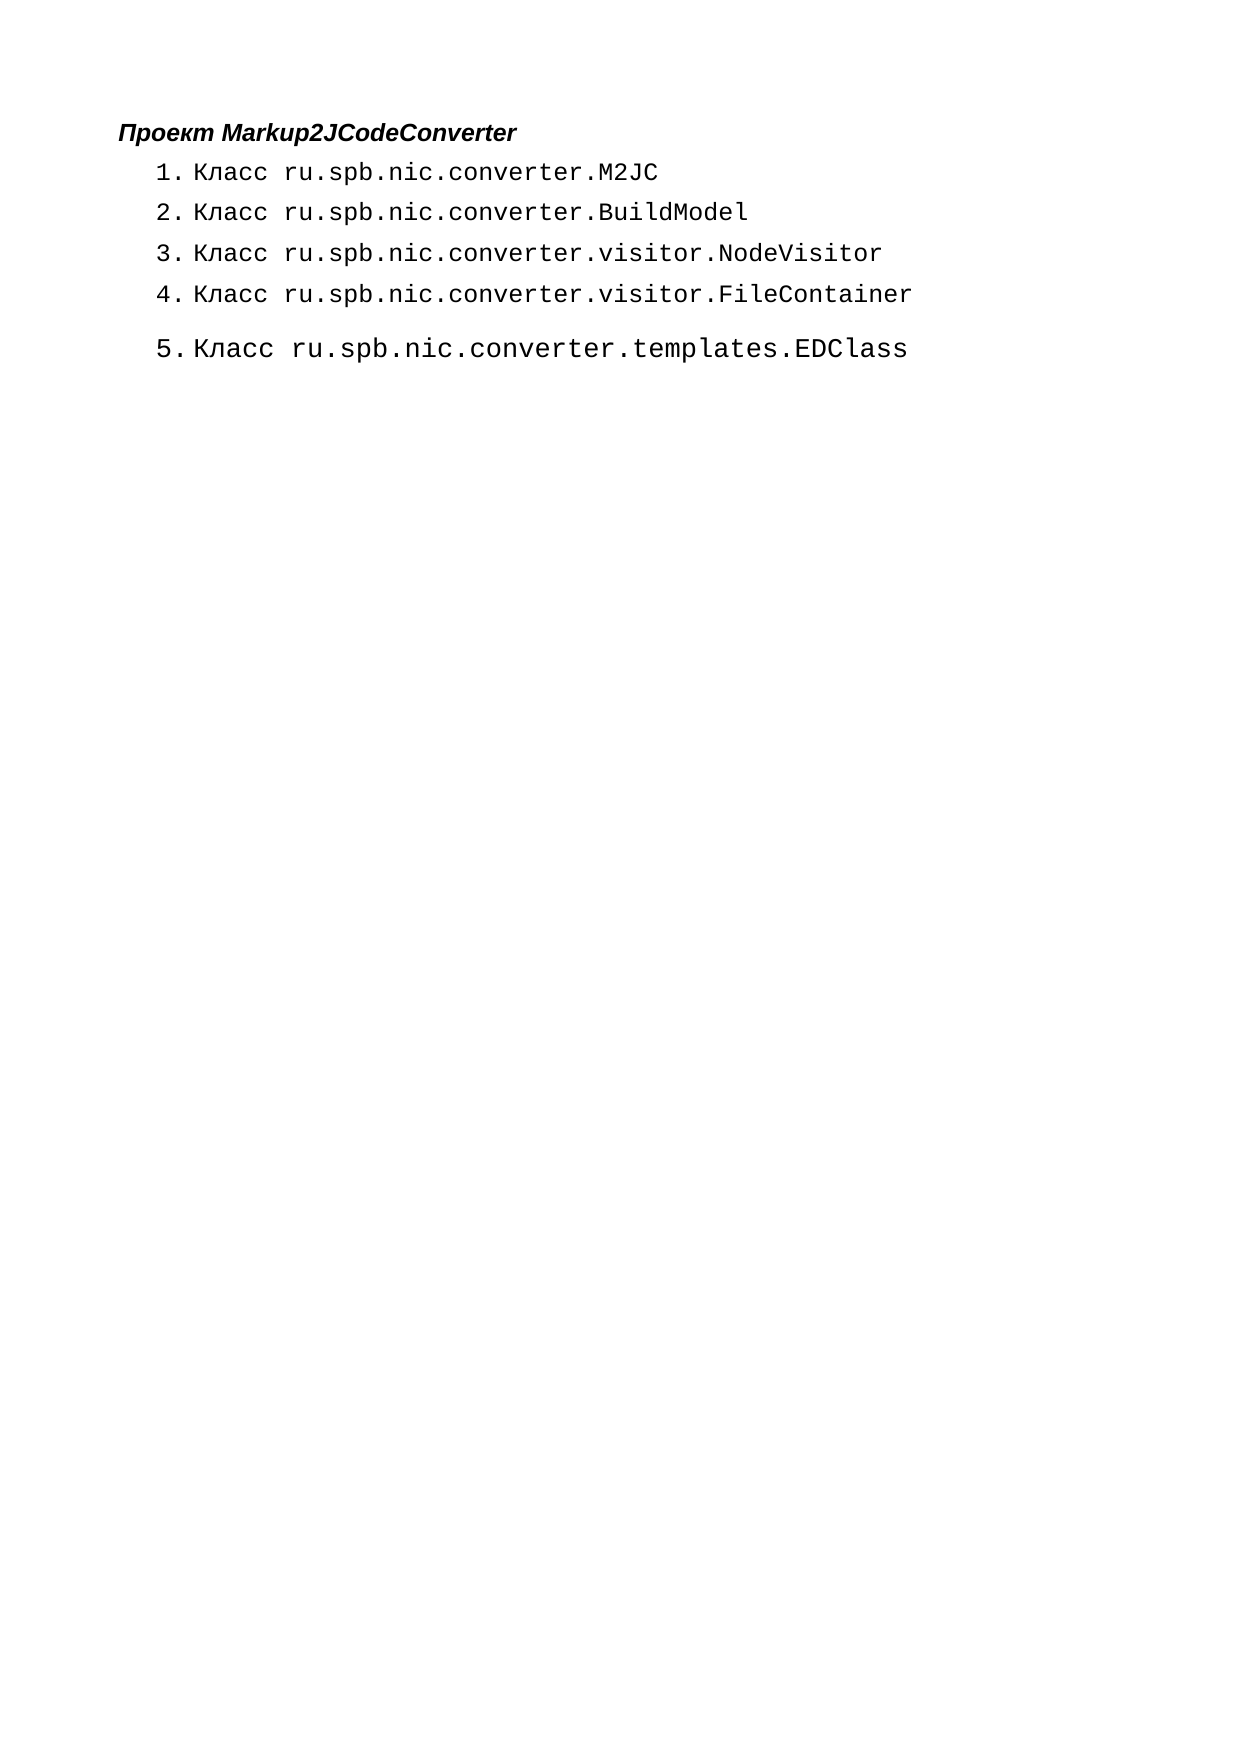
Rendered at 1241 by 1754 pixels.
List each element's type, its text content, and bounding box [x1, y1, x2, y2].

list Класс ru.spb.nic.converter.M2JC [156, 159, 1122, 187]
list Класс ru.spb.nic.converter.visitor.NodeVisitor [156, 241, 1122, 269]
list Класс ru.spb.nic.converter.templates.EDClass [156, 335, 1122, 366]
list Класс ru.spb.nic.converter.visitor.FileContainer [156, 282, 1122, 310]
list Класс ru.spb.nic.converter.BuildModel [156, 200, 1122, 228]
subtitle Проект Markup2JCodeConverter [118, 118, 1122, 147]
